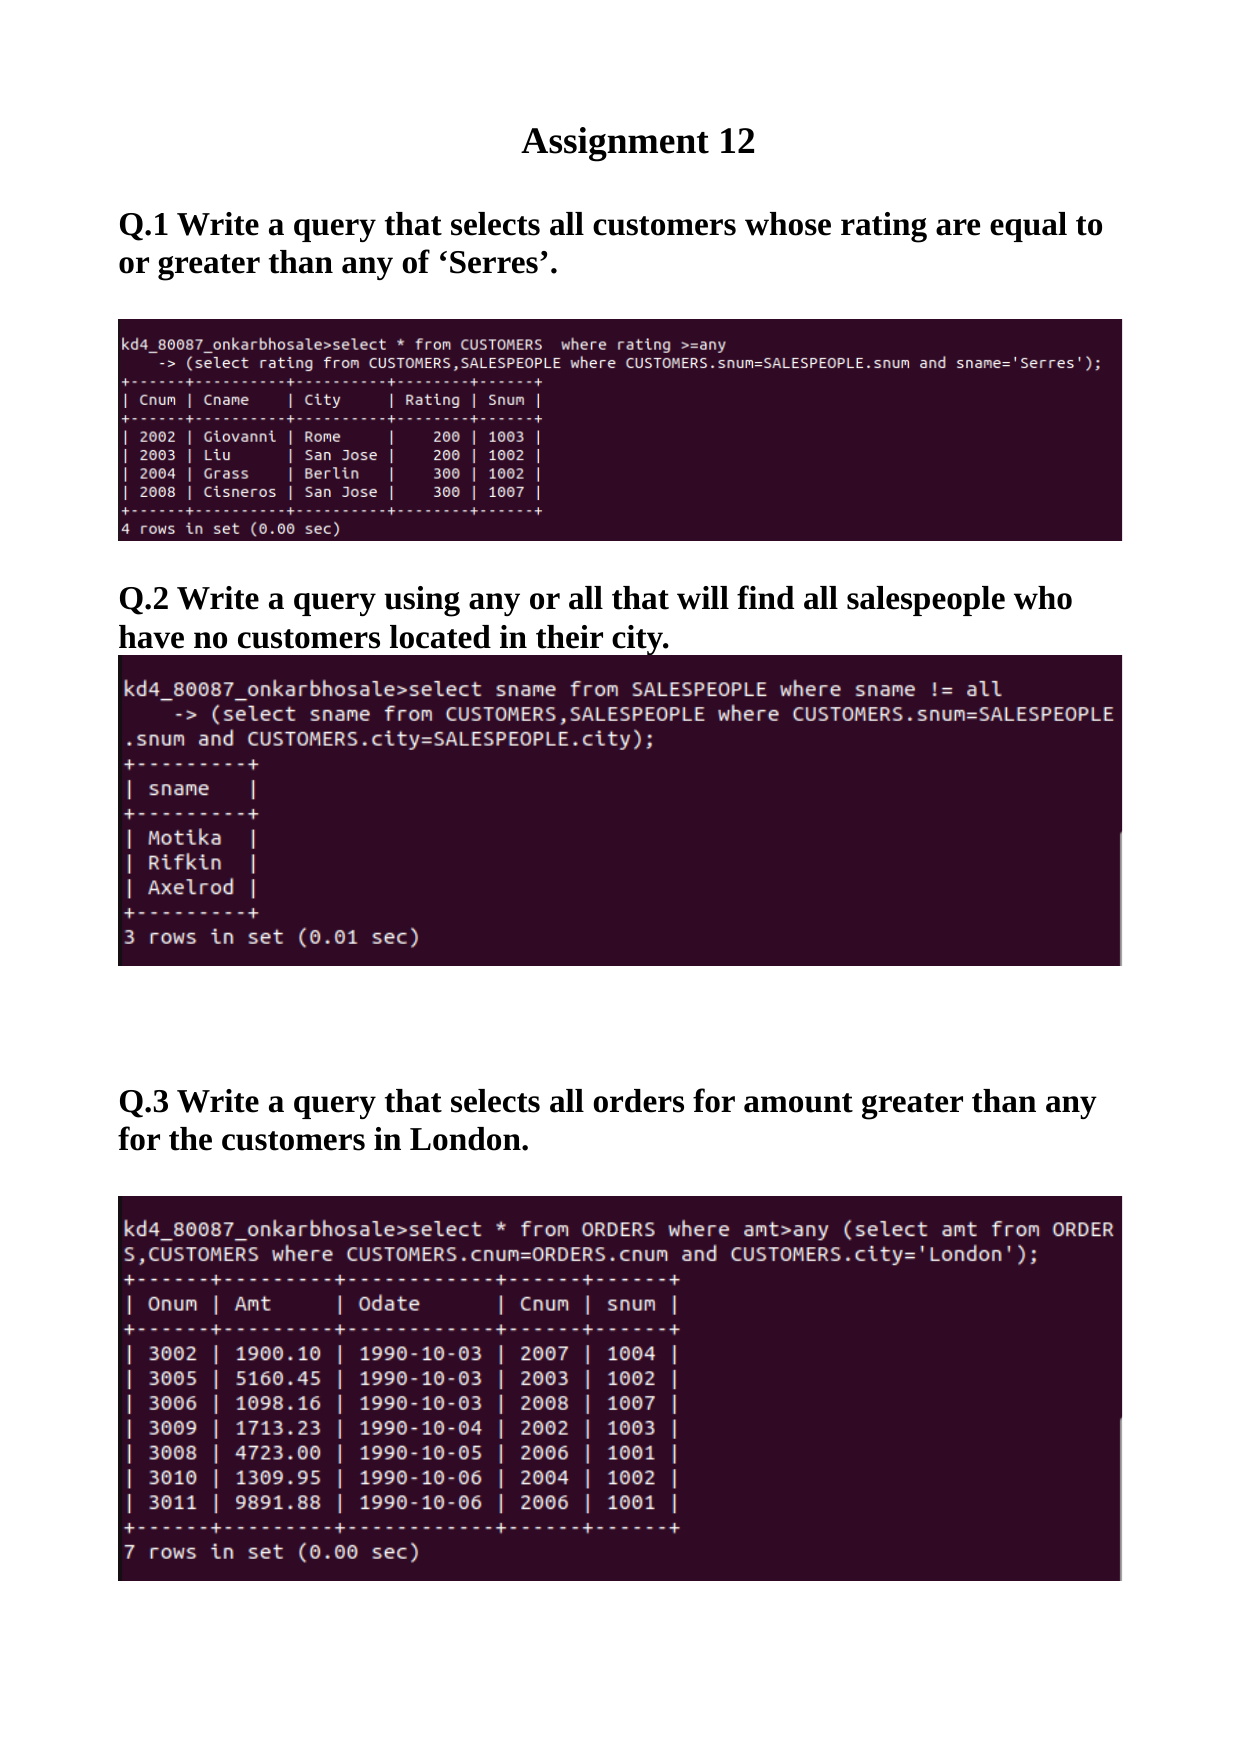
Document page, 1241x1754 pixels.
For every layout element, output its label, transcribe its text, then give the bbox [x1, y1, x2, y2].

picture [118, 319, 1123, 541]
picture [118, 655, 1123, 966]
text Q.3 Write a query that selects all orders for amount greater than any for the customers in London. [118, 1081, 1122, 1158]
text Assignment 12 [118, 118, 1122, 161]
text Q.1 Write a query that selects all customers whose rating are equal to or greater than any of ‘Serres’. [118, 204, 1122, 281]
picture [118, 1196, 1123, 1581]
text Q.2 Write a query using any or all that will find all salespeople who have no customers located in their city. [118, 579, 1122, 655]
